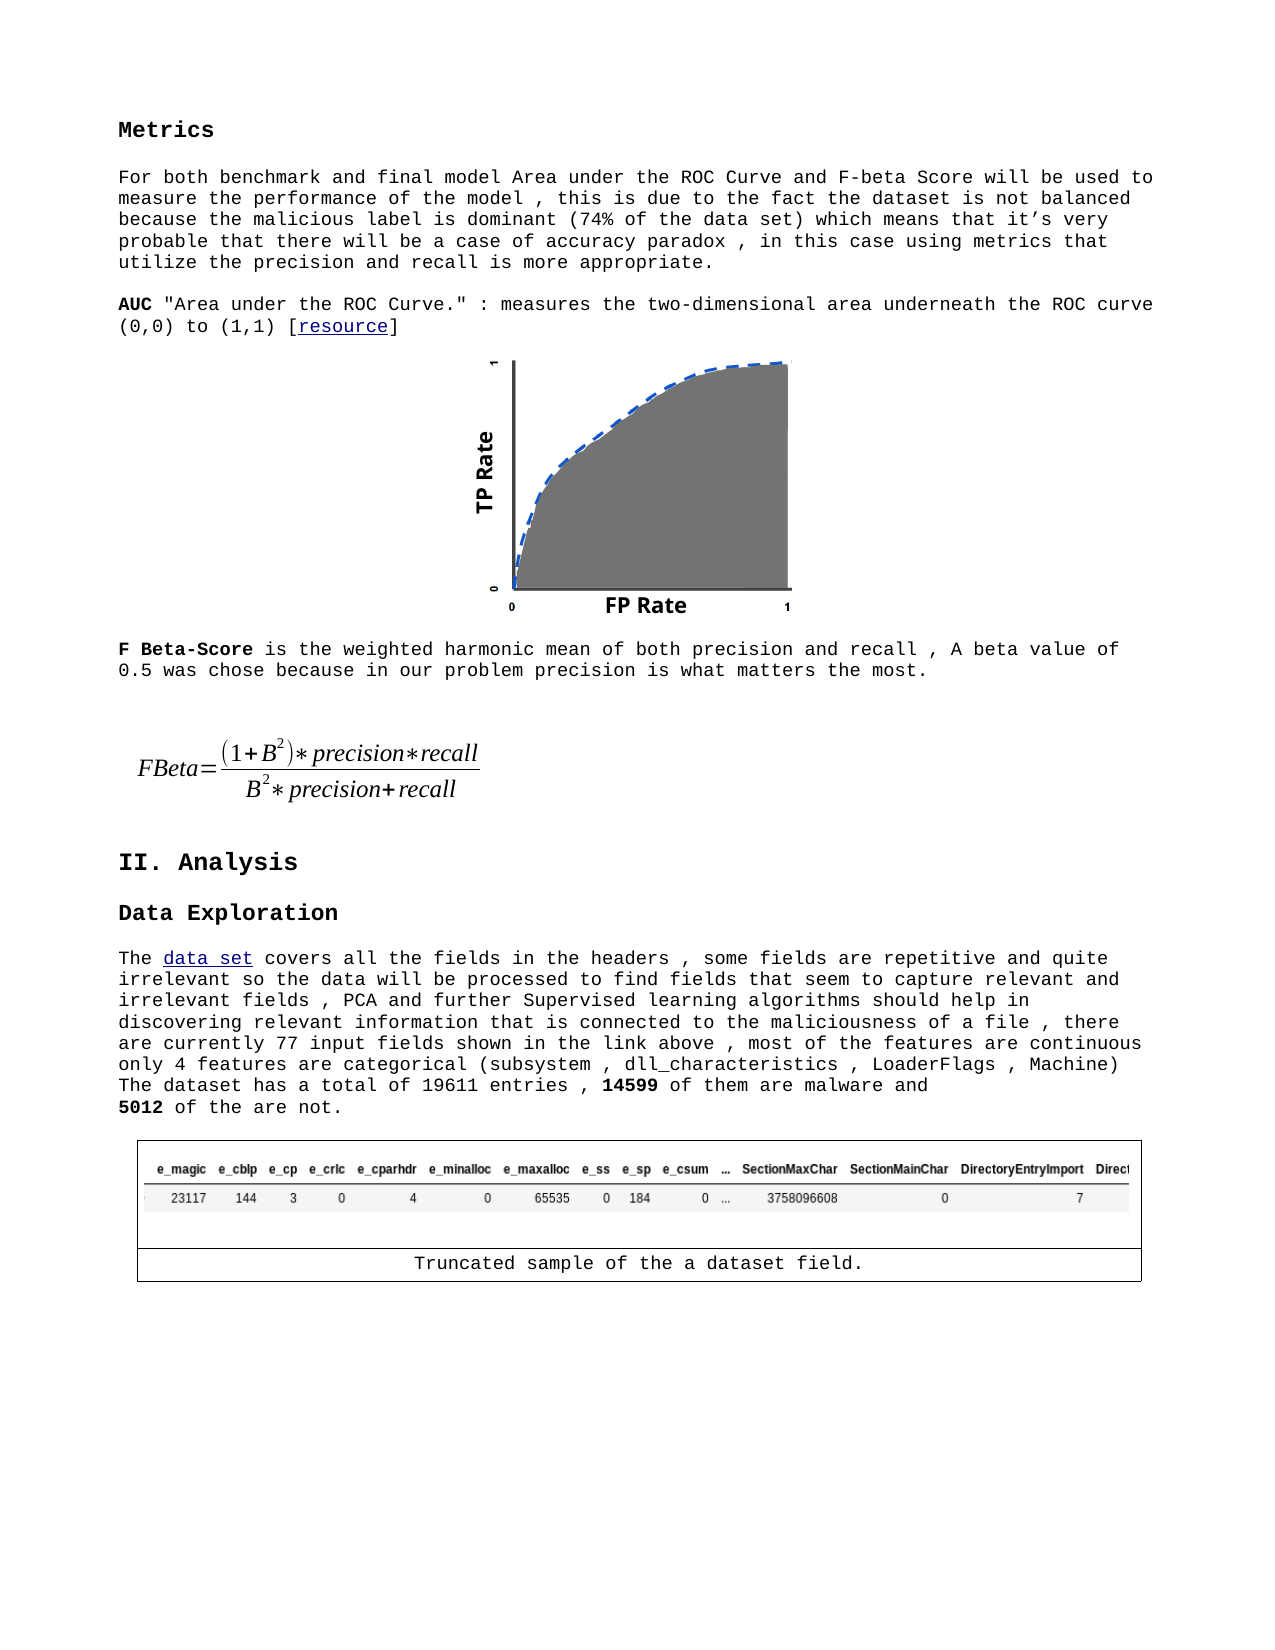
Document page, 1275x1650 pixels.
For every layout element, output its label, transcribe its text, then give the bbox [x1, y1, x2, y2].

table_cell Truncated sample of the a dataset field. [138, 1249, 1141, 1281]
text F Beta-Score is the weighted harmonic mean of both precision and recall , A beta value of 0.5 was chose because in our problem precision is what matters the most. [118, 640, 1157, 682]
picture [142, 1164, 1133, 1221]
text II. Analysis [118, 849, 1157, 878]
text The dataset has a total of 19611 entries , 14599 of them are malware and [118, 1076, 1157, 1097]
text Metrics [118, 118, 1157, 144]
text Data Exploration [118, 902, 1157, 927]
table_header [138, 1141, 1141, 1248]
text For both benchmark and final model Area under the ROC Curve and F-beta Score will be used to measure the performance of the model , this is due to the fact the dataset is not balanced because the malicious label is dominant (74% of the data set) which means that it’s very probable that there will be a case of accuracy paradox , in this case using metrics that utilize the precision and recall is more appropriate. [118, 168, 1157, 274]
text 5012 of the are not. [118, 1097, 1157, 1119]
text AUC "Area under the ROC Curve." : measures the two-dimensional area underneath the ROC curve (0,0) to (1,1) [resource] [118, 295, 1157, 338]
text The data set covers all the fields in the headers , some fields are repetitive and quite irrelevant so the data will be processed to find fields that seem to capture relevant and irrelevant fields , PCA and further Supervised learning algorithms should help in discovering relevant information that is connected to the maliciousness of a file , there are currently 77 input fields shown in the link above , most of the features are continuous only 4 features are categorical (subsystem , dll_characteristics , LoaderFlags , Machine) [118, 949, 1157, 1076]
